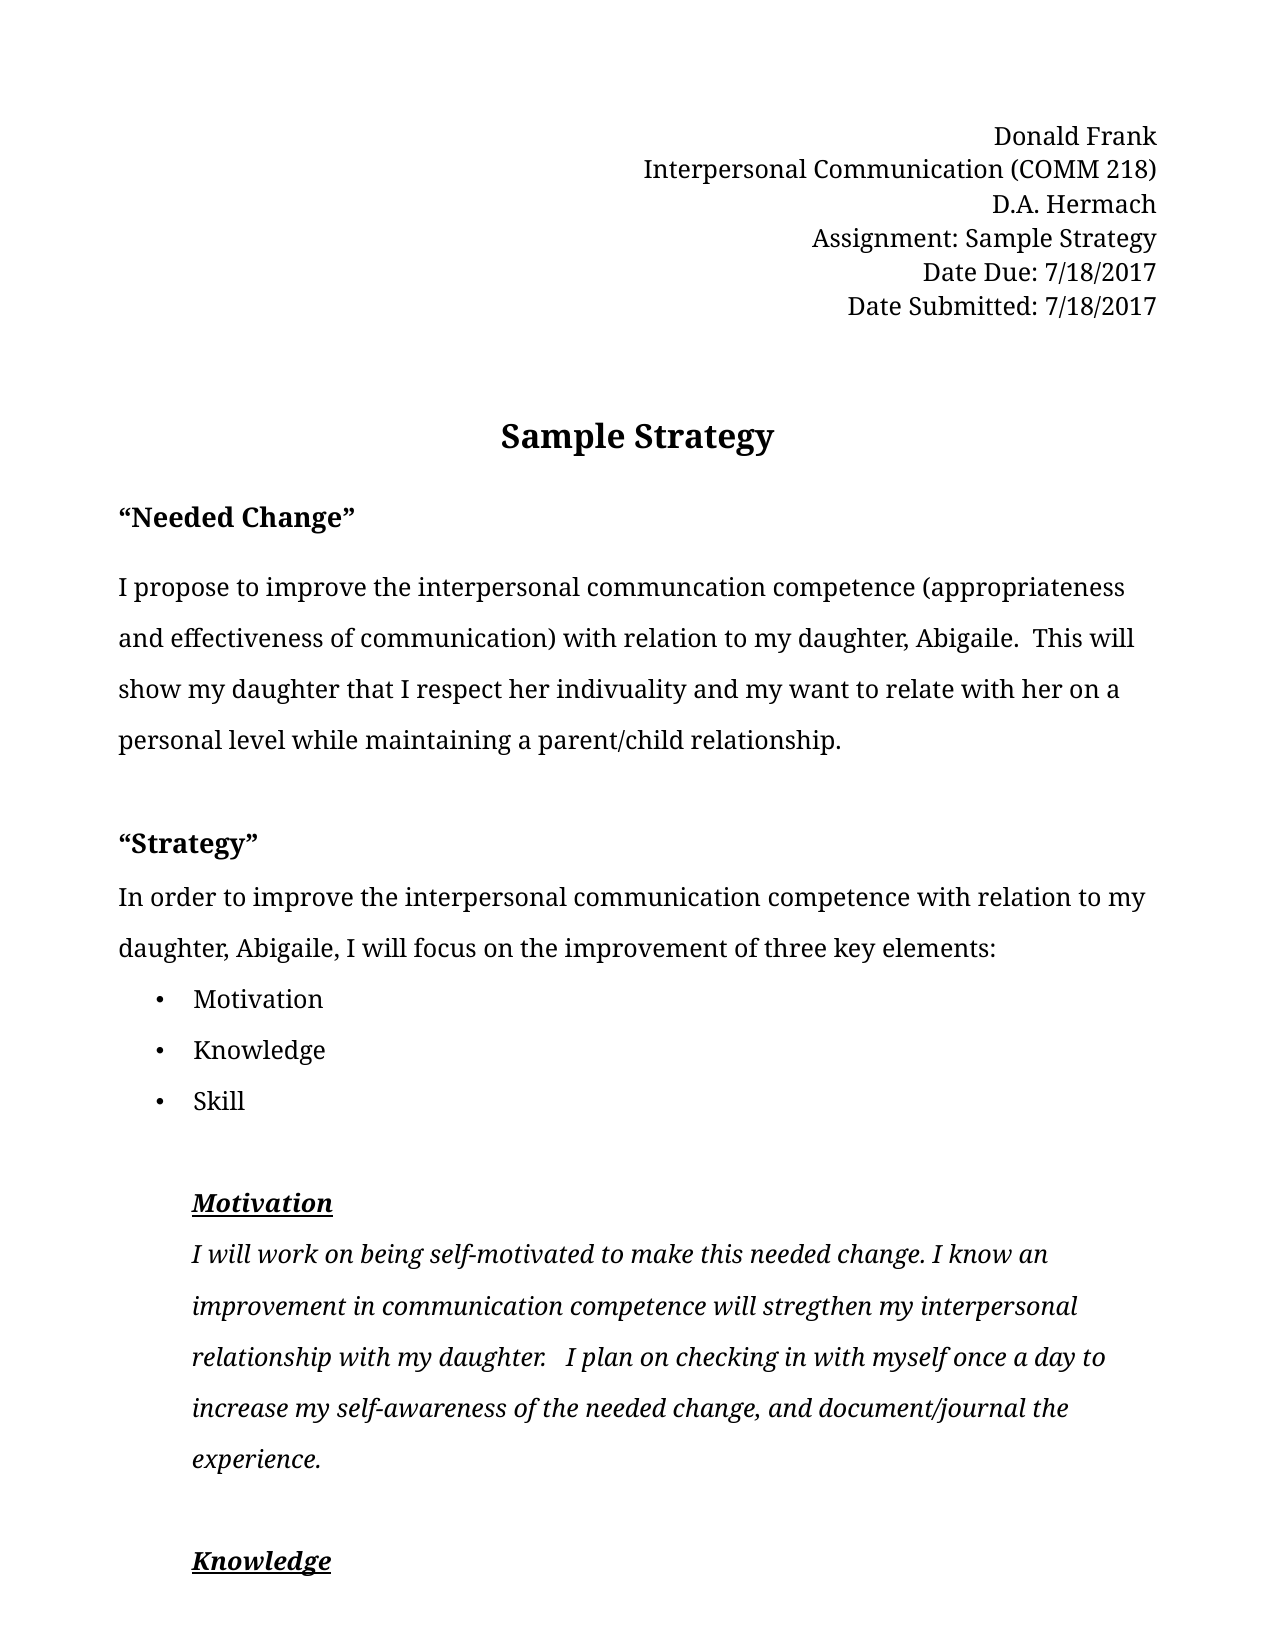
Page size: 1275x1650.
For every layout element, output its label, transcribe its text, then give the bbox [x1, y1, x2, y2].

text I will work on being self-motivated to make this needed change. I know an improvement in communication competence will stregthen my interpersonal relationship with my daughter. I plan on checking in with myself once a day to increase my self-awareness of the needed change, and document/journal the experience. [192, 1237, 1157, 1475]
list Skill [156, 1084, 1157, 1118]
text In order to improve the interpersonal communication competence with relation to my daughter, Abigaile, I will focus on the improvement of three key elements: [118, 880, 1157, 965]
text “Strategy” [118, 824, 1157, 861]
text Date Due: 7/18/2017 [118, 254, 1157, 288]
text Date Submitted: 7/18/2017 [118, 288, 1157, 322]
text Interpersonal Communication (COMM 218) [118, 152, 1157, 186]
text Motivation [192, 1186, 1157, 1220]
text Sample Strategy [118, 413, 1157, 459]
list Motivation [156, 982, 1157, 1016]
list Knowledge [156, 1033, 1157, 1067]
text Knowledge [192, 1543, 1157, 1577]
text “Needed Change” [118, 498, 1157, 535]
text D.A. Hermach [118, 186, 1157, 220]
text I propose to improve the interpersonal communcation competence (appropriateness and effectiveness of communication) with relation to my daughter, Abigaile. This will show my daughter that I respect her indivuality and my want to relate with her on a personal level while maintaining a parent/child relationship. [118, 569, 1157, 757]
text Assignment: Sample Strategy [118, 220, 1157, 254]
text Donald Frank [118, 118, 1157, 152]
